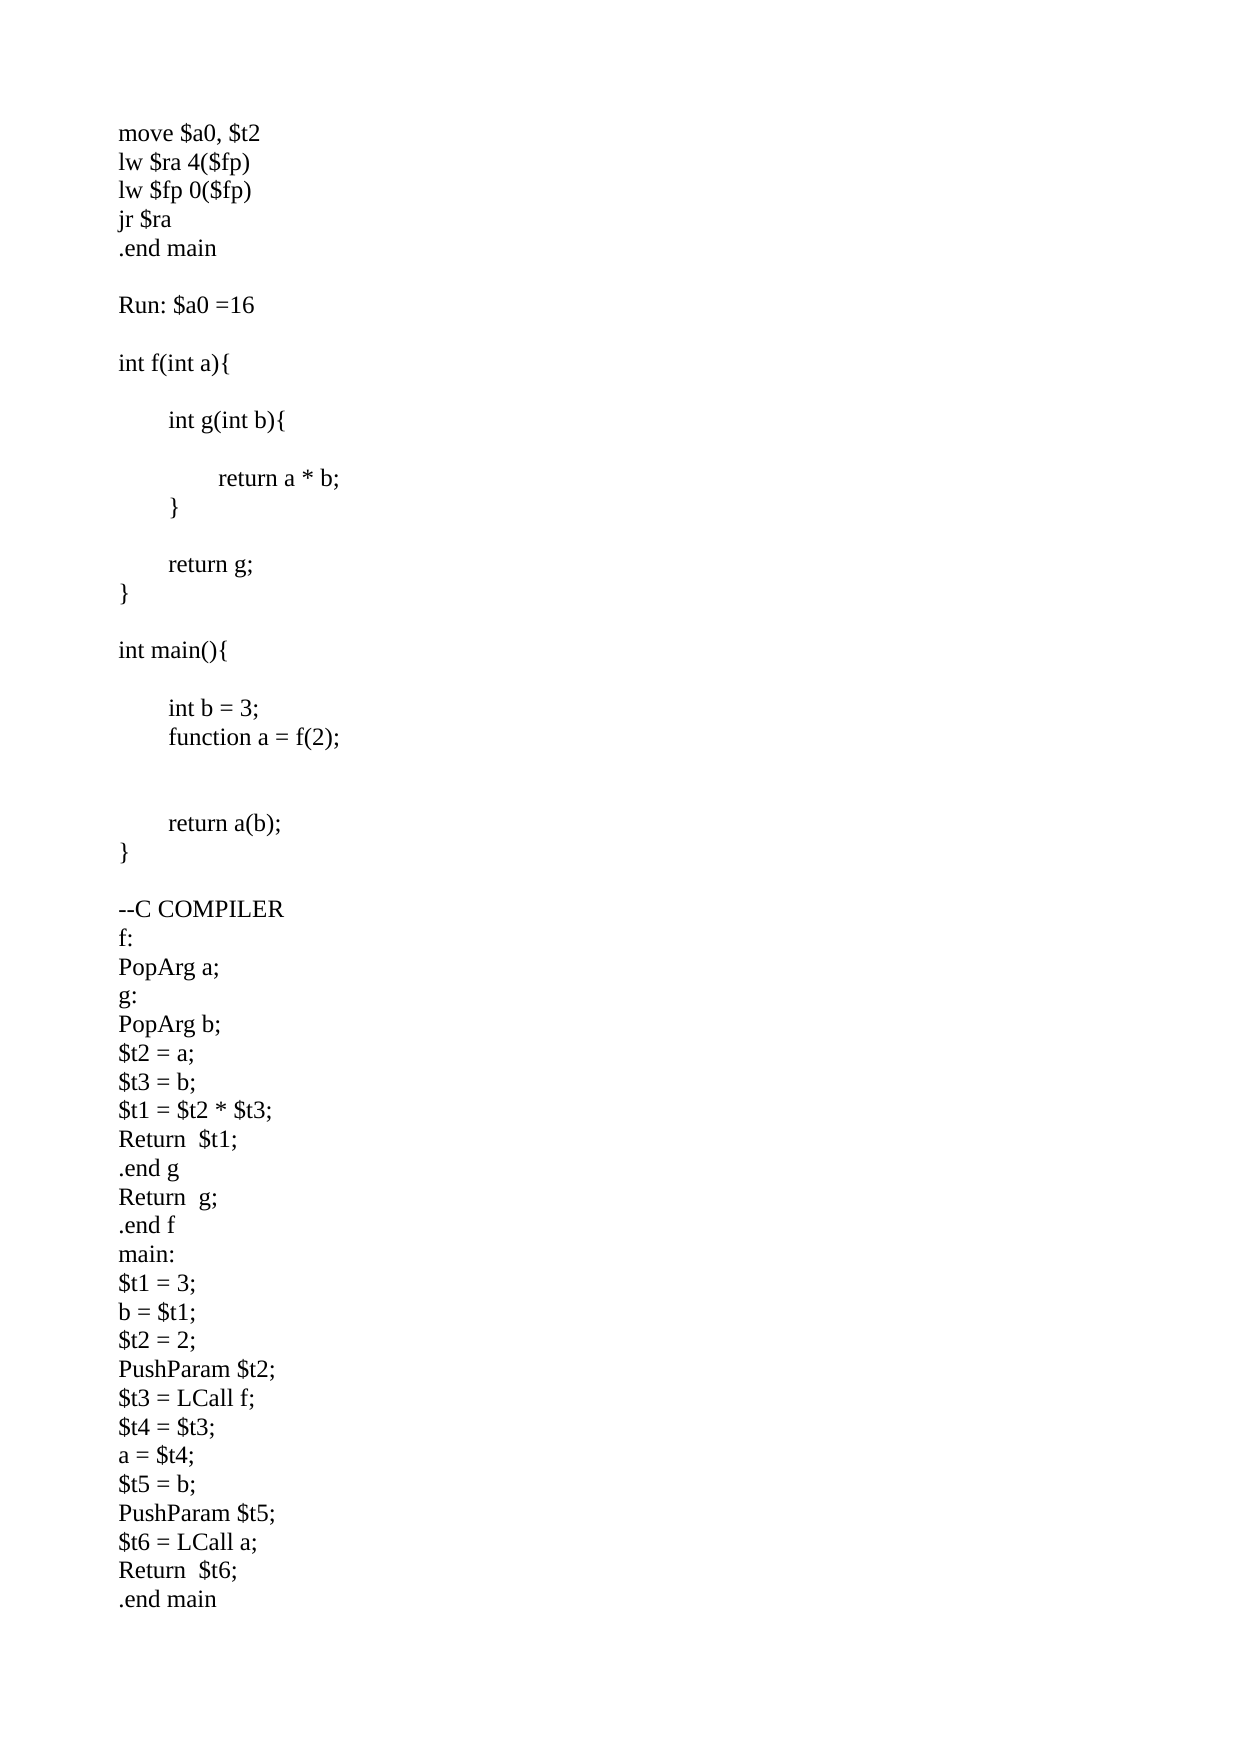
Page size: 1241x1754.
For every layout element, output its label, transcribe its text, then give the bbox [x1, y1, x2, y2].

text jr $ra [118, 204, 1122, 233]
text $t3 = LCall f; [118, 1383, 1122, 1412]
text lw $fp 0($fp) [118, 176, 1122, 204]
text return a(b); [118, 808, 1122, 837]
text Return $t6; [118, 1556, 1122, 1584]
text $t2 = 2; [118, 1326, 1122, 1354]
text .end main [118, 1584, 1122, 1613]
text a = $t4; [118, 1441, 1122, 1469]
text g: [118, 981, 1122, 1009]
text int b = 3; [118, 693, 1122, 722]
text $t4 = $t3; [118, 1412, 1122, 1441]
text } [118, 578, 1122, 607]
text Return $t1; [118, 1124, 1122, 1153]
text int g(int b){ [118, 406, 1122, 434]
text .end g [118, 1153, 1122, 1182]
text Return g; [118, 1182, 1122, 1211]
text } [118, 837, 1122, 866]
text $t6 = LCall a; [118, 1527, 1122, 1556]
text move $a0, $t2 [118, 118, 1122, 147]
text main: [118, 1239, 1122, 1268]
text Run: $a0 =16 [118, 291, 1122, 319]
text function a = f(2); [118, 722, 1122, 751]
text $t1 = $t2 * $t3; [118, 1096, 1122, 1124]
text } [118, 492, 1122, 521]
text PushParam $t5; [118, 1498, 1122, 1527]
text $t1 = 3; [118, 1268, 1122, 1297]
text b = $t1; [118, 1297, 1122, 1326]
text return g; [118, 549, 1122, 578]
text $t3 = b; [118, 1067, 1122, 1096]
text $t5 = b; [118, 1469, 1122, 1498]
text PopArg a; [118, 952, 1122, 981]
text lw $ra 4($fp) [118, 147, 1122, 176]
text --C COMPILER [118, 894, 1122, 923]
text .end f [118, 1211, 1122, 1239]
text $t2 = a; [118, 1038, 1122, 1067]
text PushParam $t2; [118, 1354, 1122, 1383]
text .end main [118, 233, 1122, 262]
text int f(int a){ [118, 348, 1122, 377]
text PopArg b; [118, 1009, 1122, 1038]
text int main(){ [118, 636, 1122, 664]
text f: [118, 923, 1122, 952]
text return a * b; [118, 463, 1122, 492]
